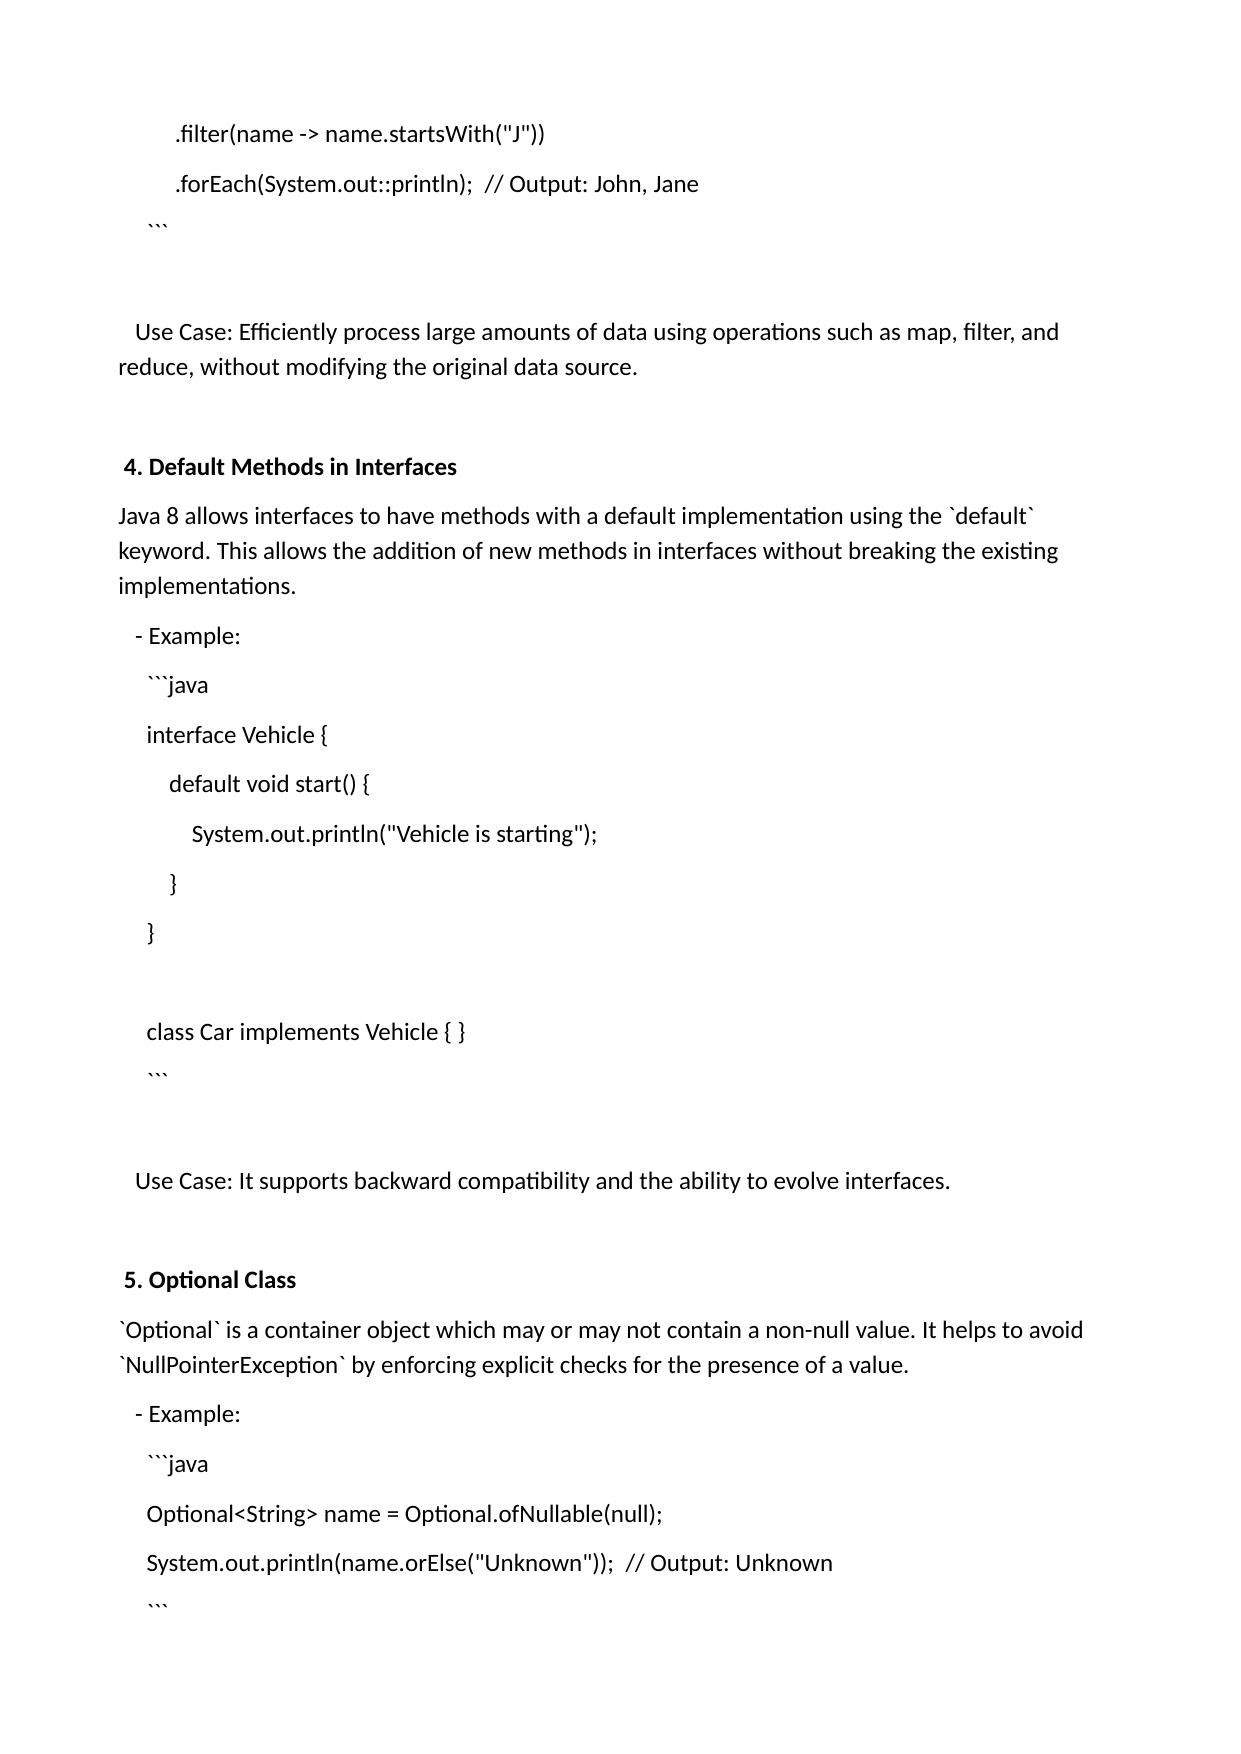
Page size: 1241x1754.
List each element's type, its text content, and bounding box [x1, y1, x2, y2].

text interface Vehicle { [118, 719, 1122, 749]
text Use Case: It supports backward compatibility and the ability to evolve interfaces. [118, 1165, 1122, 1196]
text - Example: [118, 620, 1122, 650]
text Optional<String> name = Optional.ofNullable(null); [118, 1498, 1122, 1528]
text 5. Optional Class [118, 1264, 1122, 1295]
text Java 8 allows interfaces to have methods with a default implementation using the `default` keyword. This allows the addition of new methods in interfaces without breaking the existing implementations. [118, 500, 1122, 601]
text Use Case: Efficiently process large amounts of data using operations such as map, filter, and reduce, without modifying the original data source. [118, 316, 1122, 382]
text ```java [118, 669, 1122, 700]
text .forEach(System.out::println); // Output: John, Jane [118, 168, 1122, 198]
text ``` [118, 1066, 1122, 1097]
text ``` [118, 1597, 1122, 1627]
text class Car implements Vehicle { } [118, 1016, 1122, 1047]
text `Optional` is a container object which may or may not contain a non-null value. It helps to avoid `NullPointerException` by enforcing explicit checks for the presence of a value. [118, 1314, 1122, 1379]
text System.out.println("Vehicle is starting"); [118, 818, 1122, 849]
text default void start() { [118, 768, 1122, 799]
text .filter(name -> name.startsWith("J")) [118, 118, 1122, 149]
text ``` [118, 217, 1122, 248]
text } [118, 917, 1122, 948]
text } [118, 868, 1122, 898]
text - Example: [118, 1398, 1122, 1429]
text System.out.println(name.orElse("Unknown")); // Output: Unknown [118, 1547, 1122, 1578]
text 4. Default Methods in Interfaces [118, 451, 1122, 481]
text ```java [118, 1448, 1122, 1479]
